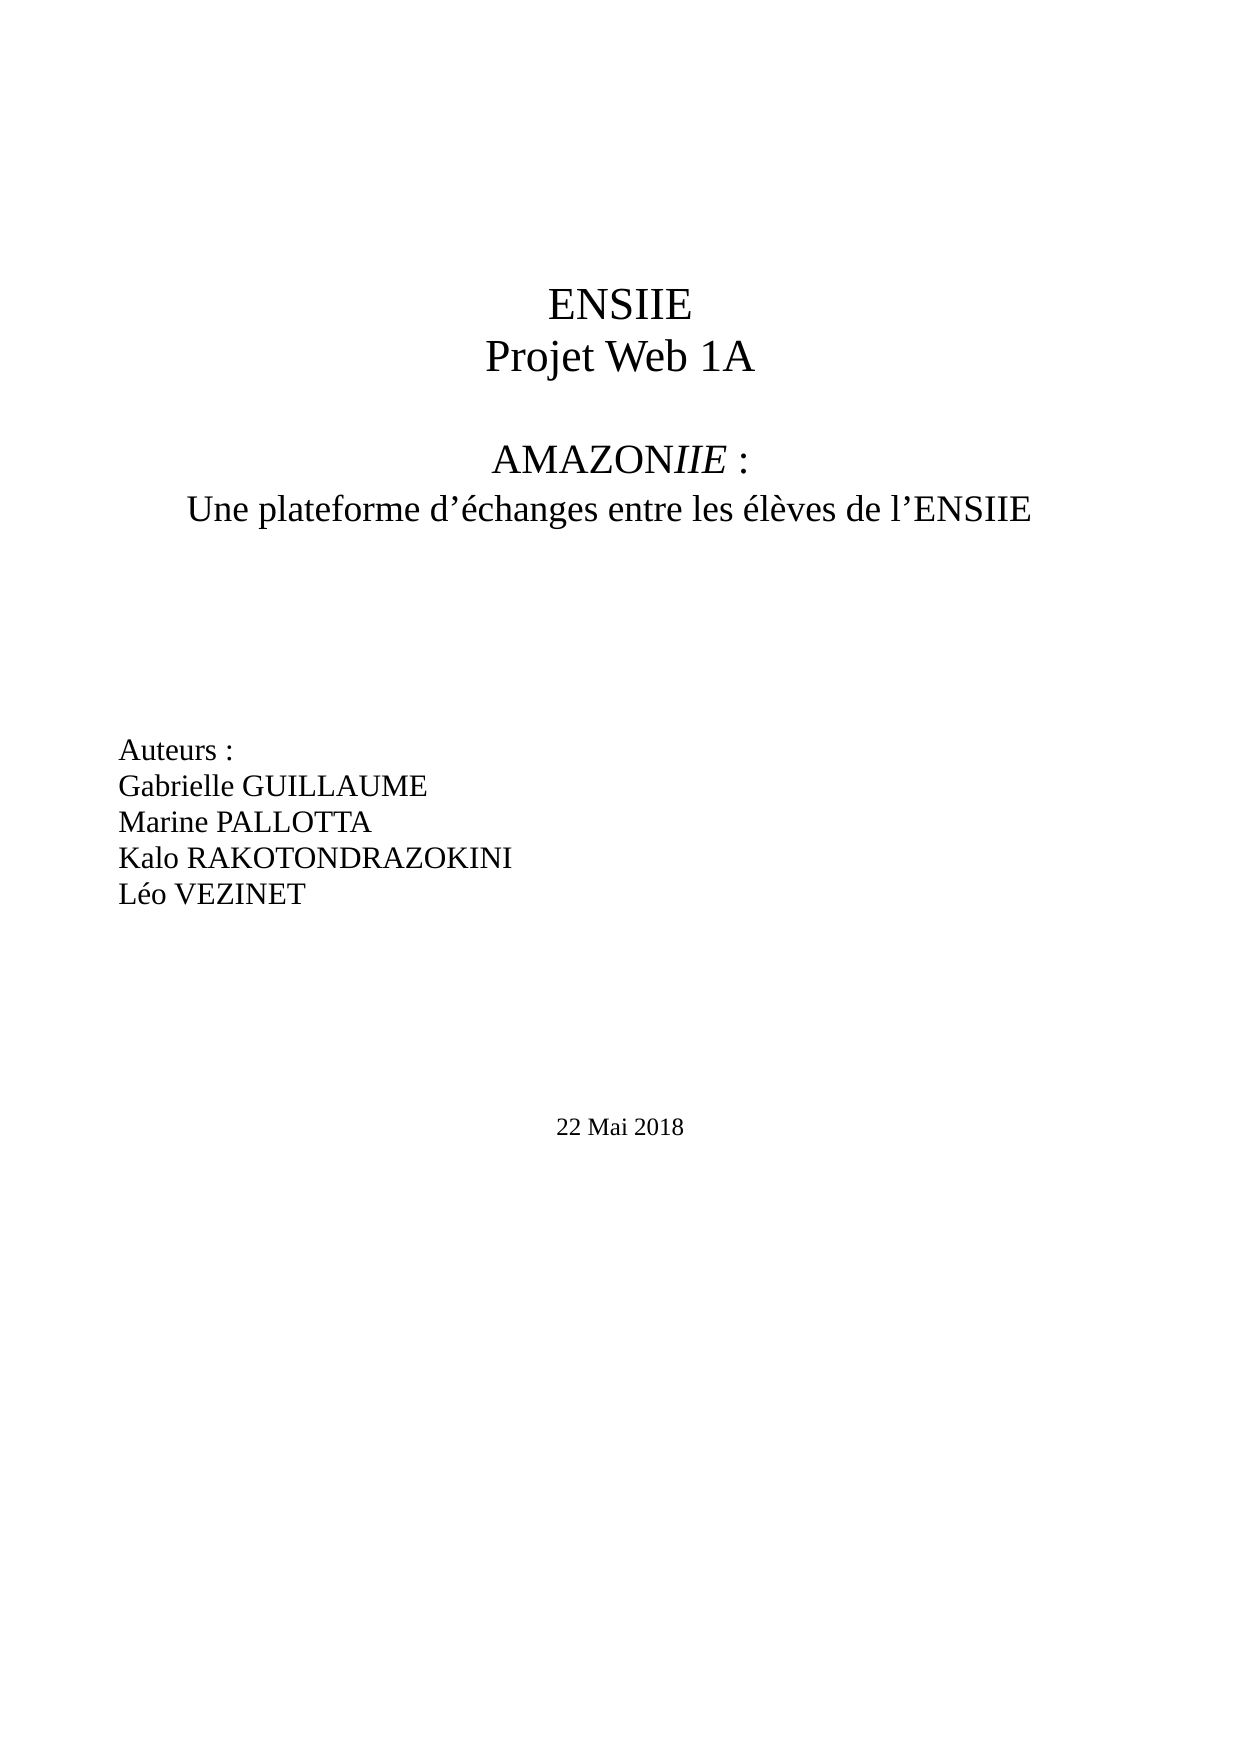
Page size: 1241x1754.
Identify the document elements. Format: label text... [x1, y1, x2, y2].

text Auteurs : [118, 731, 1122, 767]
text 22 Mai 2018 [118, 1112, 1122, 1141]
text Projet Web 1A [118, 329, 1122, 382]
text AMAZONIIE : [118, 434, 1122, 482]
text Gabrielle GUILLAUME [118, 767, 1122, 803]
text Léo VEZINET [118, 875, 1122, 911]
text ENSIIE [118, 276, 1122, 329]
text Une plateforme d’échanges entre les élèves de l’ENSIIE [118, 482, 1122, 530]
text Kalo RAKOTONDRAZOKINI [118, 839, 1122, 875]
text Marine PALLOTTA [118, 803, 1122, 839]
